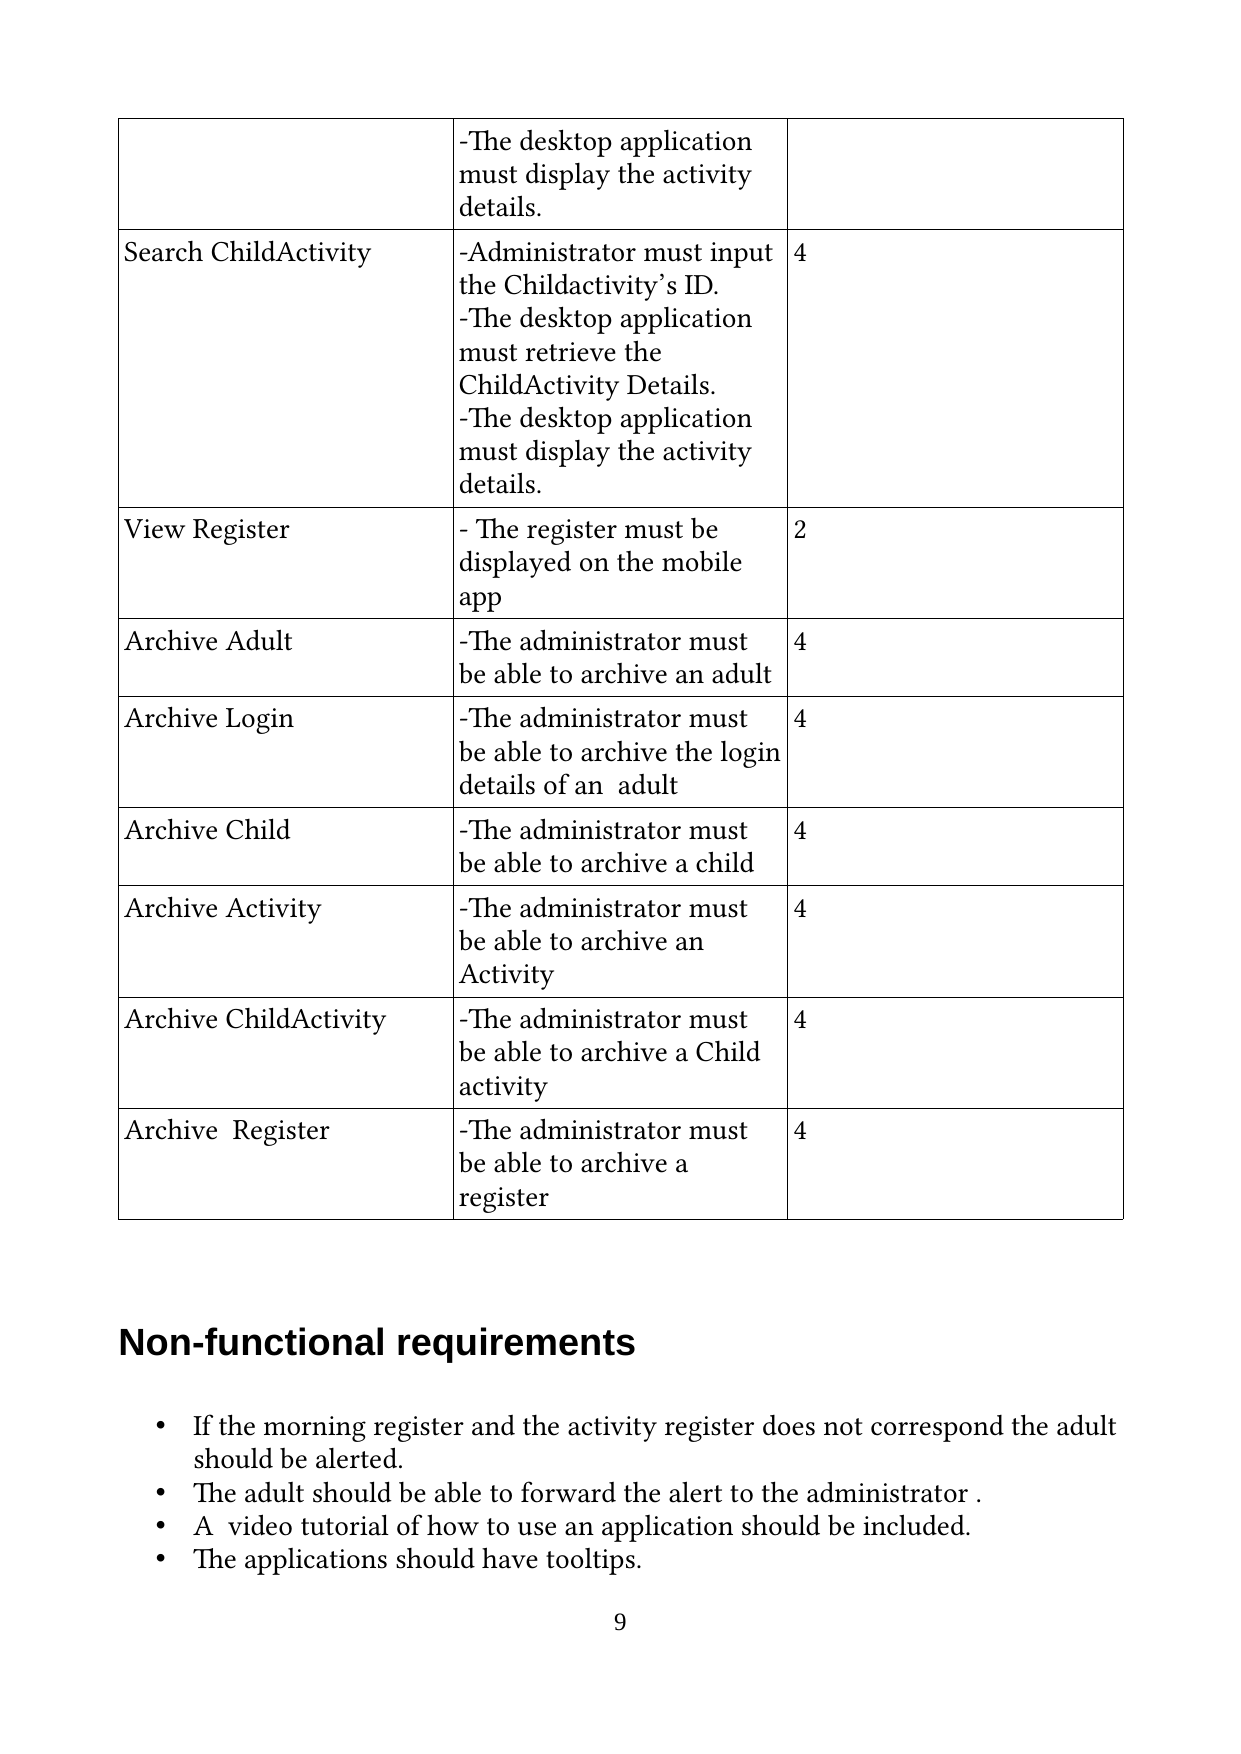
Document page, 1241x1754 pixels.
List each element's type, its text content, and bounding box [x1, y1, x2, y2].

table_cell 2 [788, 508, 1123, 618]
table_cell -Administrator must input the Childactivity’s ID. -The desktop application must retrieve the ChildActivity Details. -The desktop application must display the activity details. [454, 230, 787, 507]
list The applications should have tooltips. [156, 1542, 1122, 1576]
table_cell 4 [788, 886, 1123, 997]
list A video tutorial of how to use an application should be included. [156, 1509, 1122, 1542]
table_cell 4 [788, 808, 1123, 885]
table_cell Archive Activity [119, 886, 453, 997]
table_cell -The administrator must be able to archive an Activity [454, 886, 787, 997]
list The adult should be able to forward the alert to the administrator . [156, 1476, 1122, 1509]
table_cell -The administrator must be able to archive a child [454, 808, 787, 885]
subtitle Non-functional requirements [118, 1320, 1122, 1364]
table_cell [119, 119, 453, 229]
table_cell View Register [119, 508, 453, 618]
table_cell -The administrator must be able to archive the login details of an adult [454, 697, 787, 807]
table_cell 4 [788, 998, 1123, 1108]
table_cell - The register must be displayed on the mobile app [454, 508, 787, 618]
table_cell 4 [788, 619, 1123, 696]
table_cell 4 [788, 230, 1123, 507]
table_cell -The administrator must be able to archive a register [454, 1109, 787, 1219]
table_cell -The desktop application must display the activity details. [454, 119, 787, 229]
table_cell [788, 119, 1123, 229]
table_cell 4 [788, 697, 1123, 807]
table_cell -The administrator must be able to archive a Child activity [454, 998, 787, 1108]
table_cell -The administrator must be able to archive an adult [454, 619, 787, 696]
table_cell Archive Child [119, 808, 453, 885]
table_cell Archive Adult [119, 619, 453, 696]
table_cell 4 [788, 1109, 1123, 1219]
list If the morning register and the activity register does not correspond the adult should be alerted. [156, 1409, 1122, 1476]
table_cell Search ChildActivity [119, 230, 453, 507]
table_cell Archive Register [119, 1109, 453, 1219]
table_cell Archive Login [119, 697, 453, 807]
table_cell Archive ChildActivity [119, 998, 453, 1108]
